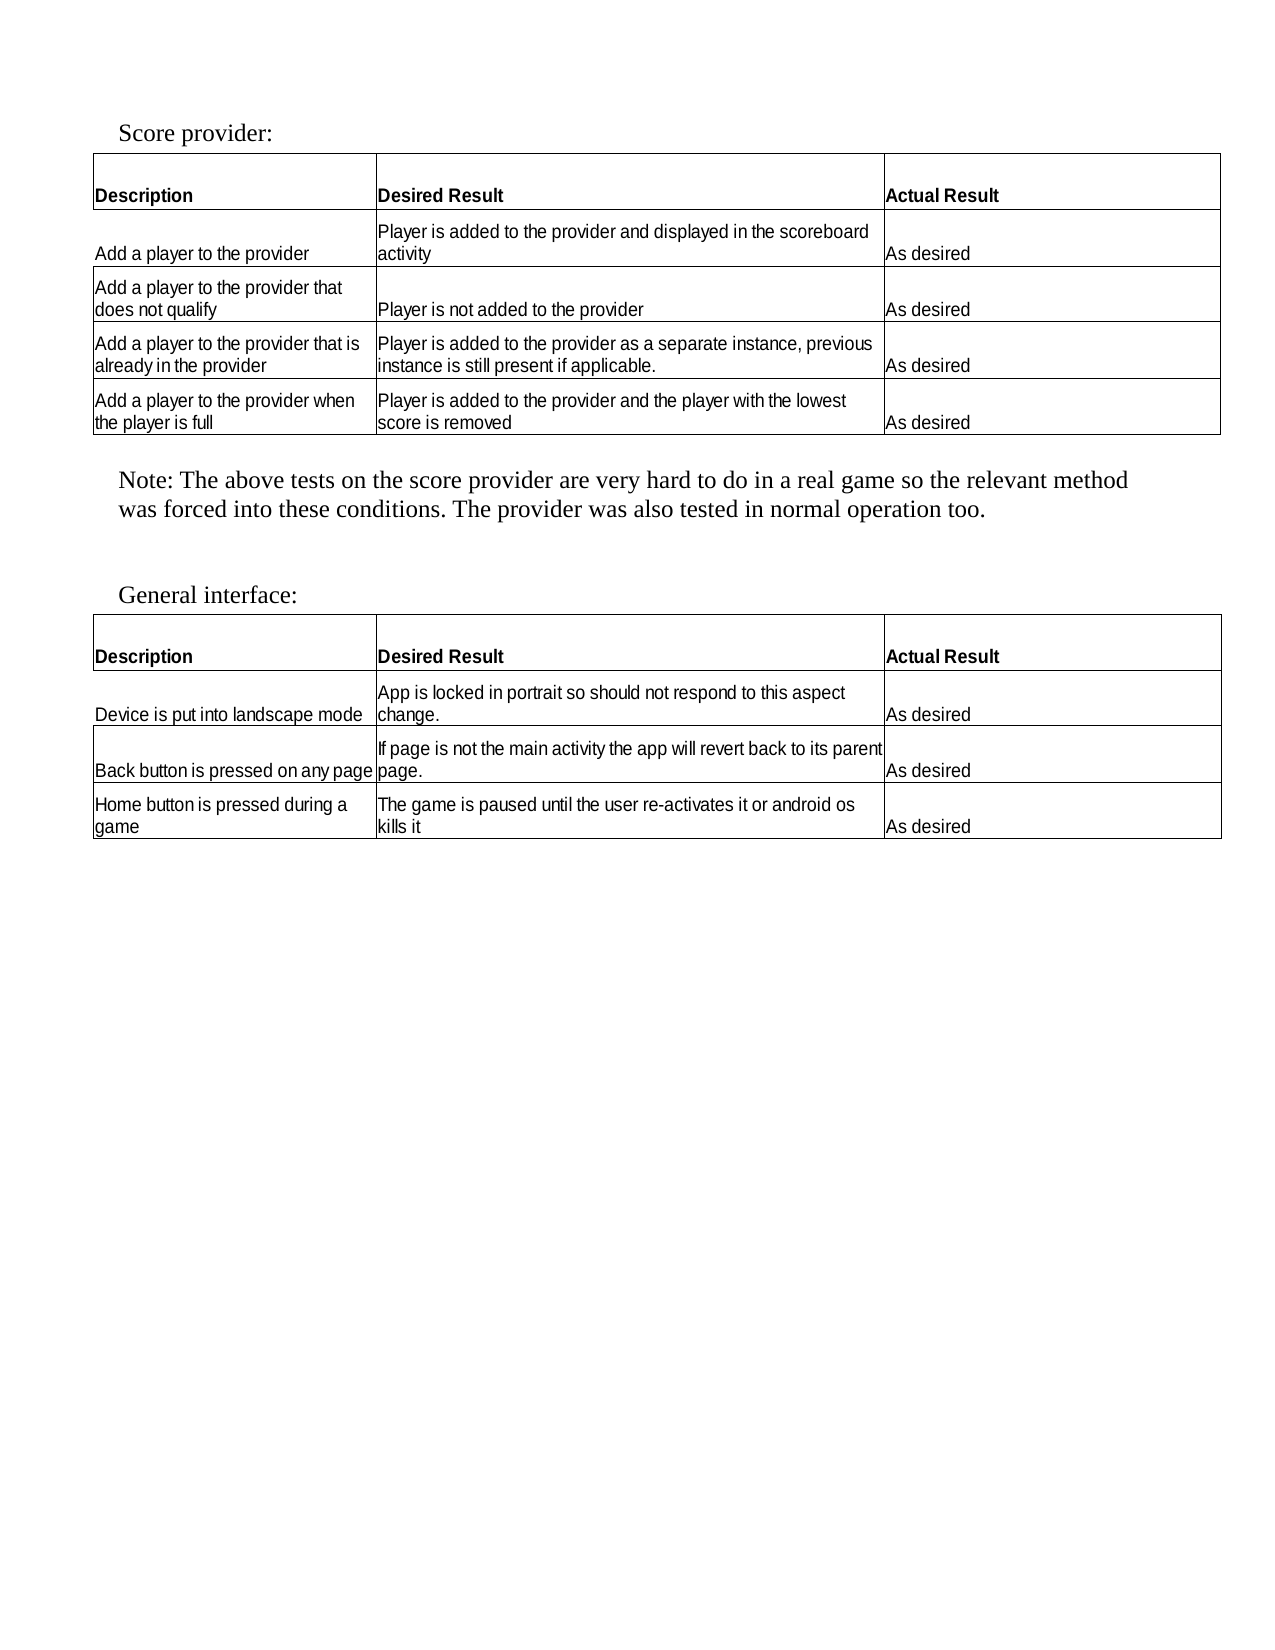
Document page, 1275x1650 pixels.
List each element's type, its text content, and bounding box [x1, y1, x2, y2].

text General interface: [118, 580, 1157, 609]
text Score provider: [118, 118, 1157, 147]
text Note: The above tests on the score provider are very hard to do in a real game so the relevant method was forced into these conditions. The provider was also tested in normal operation too. [118, 465, 1157, 522]
